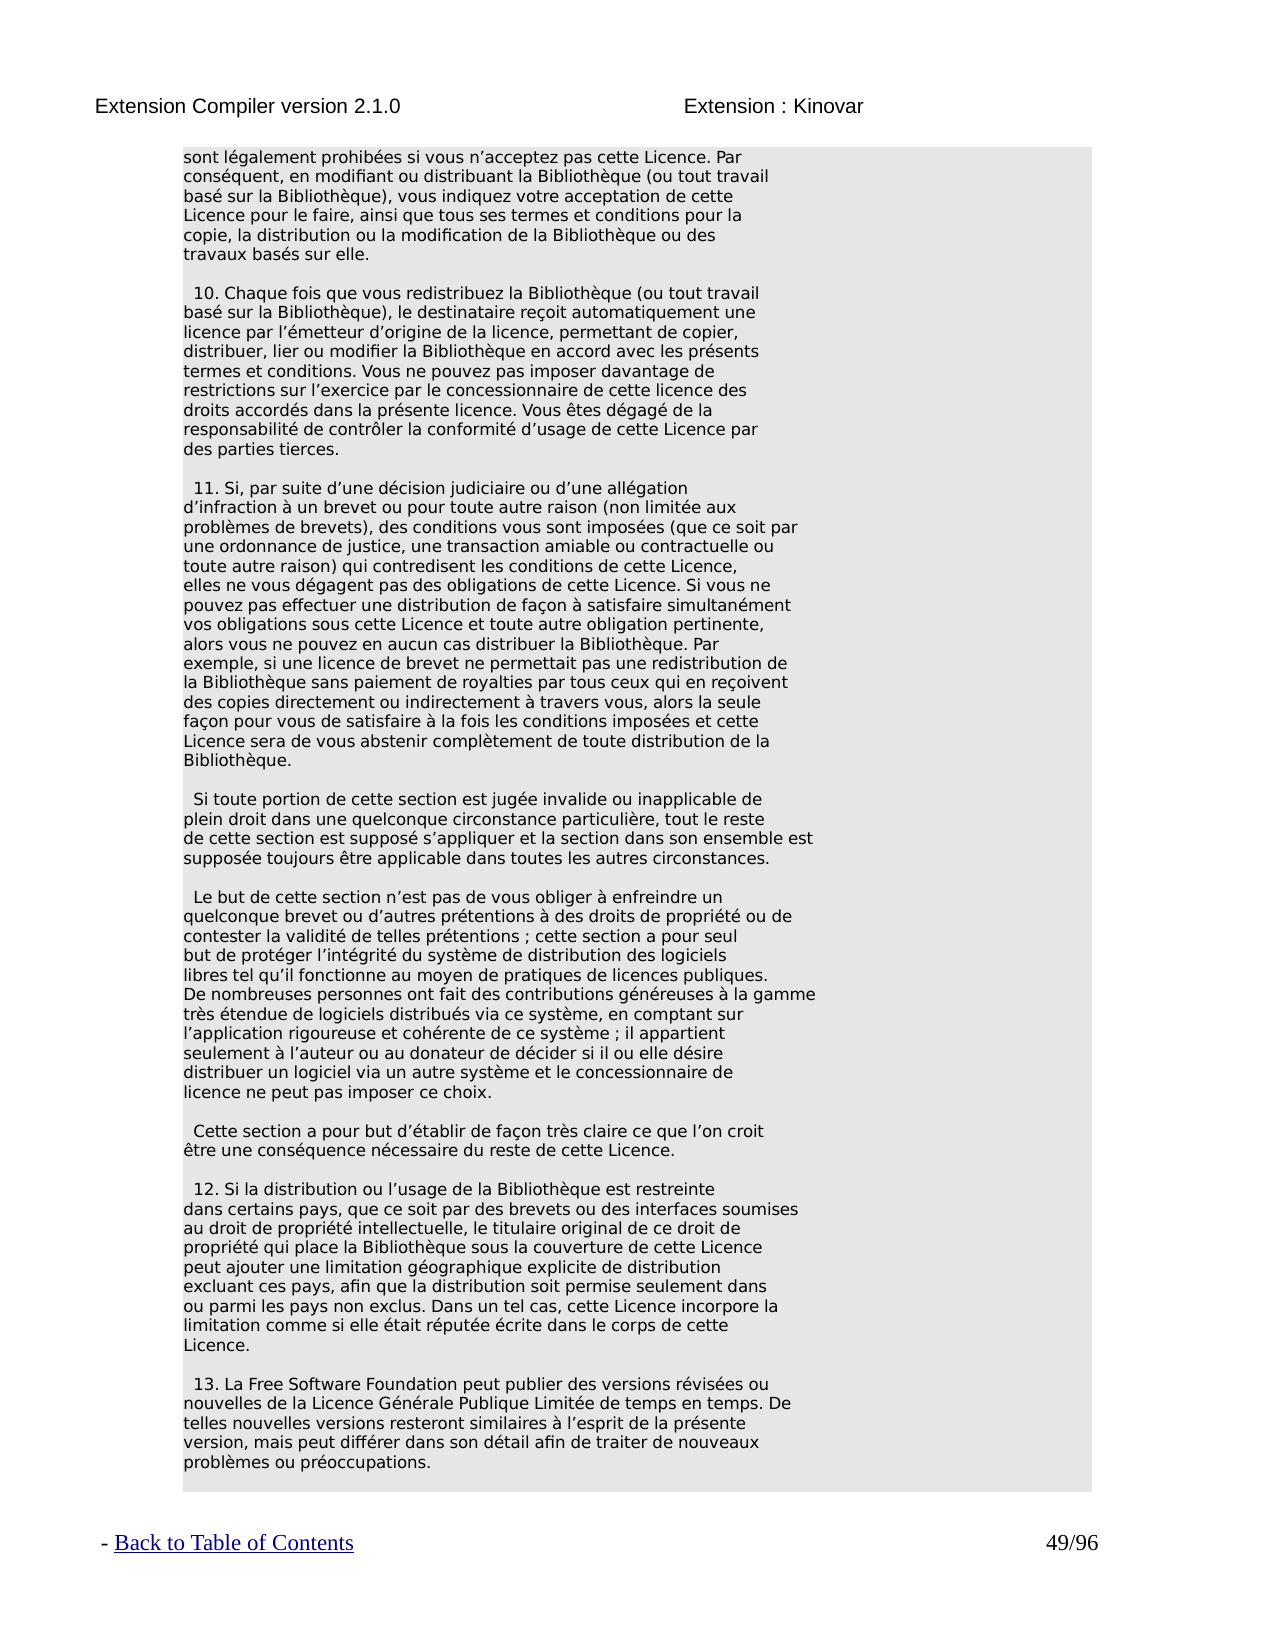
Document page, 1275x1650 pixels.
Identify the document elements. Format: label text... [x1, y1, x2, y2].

text d’infraction à un brevet ou pour toute autre raison (non limitée aux [183, 498, 1092, 518]
text responsabilité de contrôler la conformité d’usage de cette Licence par [183, 420, 1092, 440]
text la Bibliothèque sans paiement de royalties par tous ceux qui en reçoivent [183, 673, 1092, 693]
text façon pour vous de satisfaire à la fois les conditions imposées et cette [183, 712, 1092, 732]
text copie, la distribution ou la modification de la Bibliothèque ou des [183, 225, 1092, 245]
text Licence pour le faire, ainsi que tous ses termes et conditions pour la [183, 206, 1092, 225]
text nouvelles de la Licence Générale Publique Limitée de temps en temps. De [183, 1394, 1092, 1414]
text des parties tierces. [183, 440, 1092, 459]
text ou parmi les pays non exclus. Dans un tel cas, cette Licence incorpore la [183, 1297, 1092, 1316]
text 13. La Free Software Foundation peut publier des versions révisées ou [183, 1375, 1092, 1394]
text restrictions sur l’exercice par le concessionnaire de cette licence des [183, 381, 1092, 401]
text version, mais peut différer dans son détail afin de traiter de nouveaux [183, 1433, 1092, 1453]
text De nombreuses personnes ont fait des contributions généreuses à la gamme [183, 985, 1092, 1004]
text Licence sera de vous abstenir complètement de toute distribution de la [183, 732, 1092, 751]
text conséquent, en modifiant ou distribuant la Bibliothèque (ou tout travail [183, 167, 1092, 186]
text excluant ces pays, afin que la distribution soit permise seulement dans [183, 1277, 1092, 1297]
text quelconque brevet ou d’autres prétentions à des droits de propriété ou de [183, 907, 1092, 927]
text travaux basés sur elle. [183, 245, 1092, 264]
text exemple, si une licence de brevet ne permettait pas une redistribution de [183, 654, 1092, 673]
text dans certains pays, que ce soit par des brevets ou des interfaces soumises [183, 1199, 1092, 1219]
text 12. Si la distribution ou l’usage de la Bibliothèque est restreinte [183, 1180, 1092, 1199]
text distribuer un logiciel via un autre système et le concessionnaire de [183, 1063, 1092, 1082]
text une ordonnance de justice, une transaction amiable ou contractuelle ou [183, 537, 1092, 557]
text vos obligations sous cette Licence et toute autre obligation pertinente, [183, 615, 1092, 634]
text termes et conditions. Vous ne pouvez pas imposer davantage de [183, 362, 1092, 381]
text basé sur la Bibliothèque), vous indiquez votre acceptation de cette [183, 186, 1092, 206]
text problèmes de brevets), des conditions vous sont imposées (que ce soit par [183, 518, 1092, 537]
text libres tel qu’il fonctionne au moyen de pratiques de licences publiques. [183, 966, 1092, 985]
text distribuer, lier ou modifier la Bibliothèque en accord avec les présents [183, 342, 1092, 362]
text plein droit dans une quelconque circonstance particulière, tout le reste [183, 810, 1092, 829]
text elles ne vous dégagent pas des obligations de cette Licence. Si vous ne [183, 576, 1092, 596]
text peut ajouter une limitation géographique explicite de distribution [183, 1258, 1092, 1277]
text Le but de cette section n’est pas de vous obliger à enfreindre un [183, 888, 1092, 907]
text sont légalement prohibées si vous n’acceptez pas cette Licence. Par [183, 147, 1092, 167]
text licence par l’émetteur d’origine de la licence, permettant de copier, [183, 323, 1092, 342]
text but de protéger l’intégrité du système de distribution des logiciels [183, 946, 1092, 966]
text 11. Si, par suite d’une décision judiciaire ou d’une allégation [183, 479, 1092, 498]
text 10. Chaque fois que vous redistribuez la Bibliothèque (ou tout travail [183, 284, 1092, 303]
text Cette section a pour but d’établir de façon très claire ce que l’on croit [183, 1121, 1092, 1141]
text contester la validité de telles prétentions ; cette section a pour seul [183, 927, 1092, 946]
text propriété qui place la Bibliothèque sous la couverture de cette Licence [183, 1238, 1092, 1258]
text licence ne peut pas imposer ce choix. [183, 1082, 1092, 1102]
text alors vous ne pouvez en aucun cas distribuer la Bibliothèque. Par [183, 634, 1092, 654]
text problèmes ou préoccupations. [183, 1453, 1092, 1472]
text Si toute portion de cette section est jugée invalide ou inapplicable de [183, 790, 1092, 810]
text des copies directement ou indirectement à travers vous, alors la seule [183, 693, 1092, 712]
text basé sur la Bibliothèque), le destinataire reçoit automatiquement une [183, 303, 1092, 323]
text être une conséquence nécessaire du reste de cette Licence. [183, 1141, 1092, 1160]
text pouvez pas effectuer une distribution de façon à satisfaire simultanément [183, 596, 1092, 615]
text Bibliothèque. [183, 751, 1092, 771]
text toute autre raison) qui contredisent les conditions de cette Licence, [183, 557, 1092, 576]
text droits accordés dans la présente licence. Vous êtes dégagé de la [183, 401, 1092, 420]
text seulement à l’auteur ou au donateur de décider si il ou elle désire [183, 1043, 1092, 1063]
text supposée toujours être applicable dans toutes les autres circonstances. [183, 849, 1092, 868]
text Licence. [183, 1336, 1092, 1355]
text l’application rigoureuse et cohérente de ce système ; il appartient [183, 1024, 1092, 1043]
text telles nouvelles versions resteront similaires à l’esprit de la présente [183, 1414, 1092, 1433]
text limitation comme si elle était réputée écrite dans le corps de cette [183, 1316, 1092, 1336]
text au droit de propriété intellectuelle, le titulaire original de ce droit de [183, 1219, 1092, 1238]
text très étendue de logiciels distribués via ce système, en comptant sur [183, 1004, 1092, 1024]
text de cette section est supposé s’appliquer et la section dans son ensemble est [183, 829, 1092, 849]
